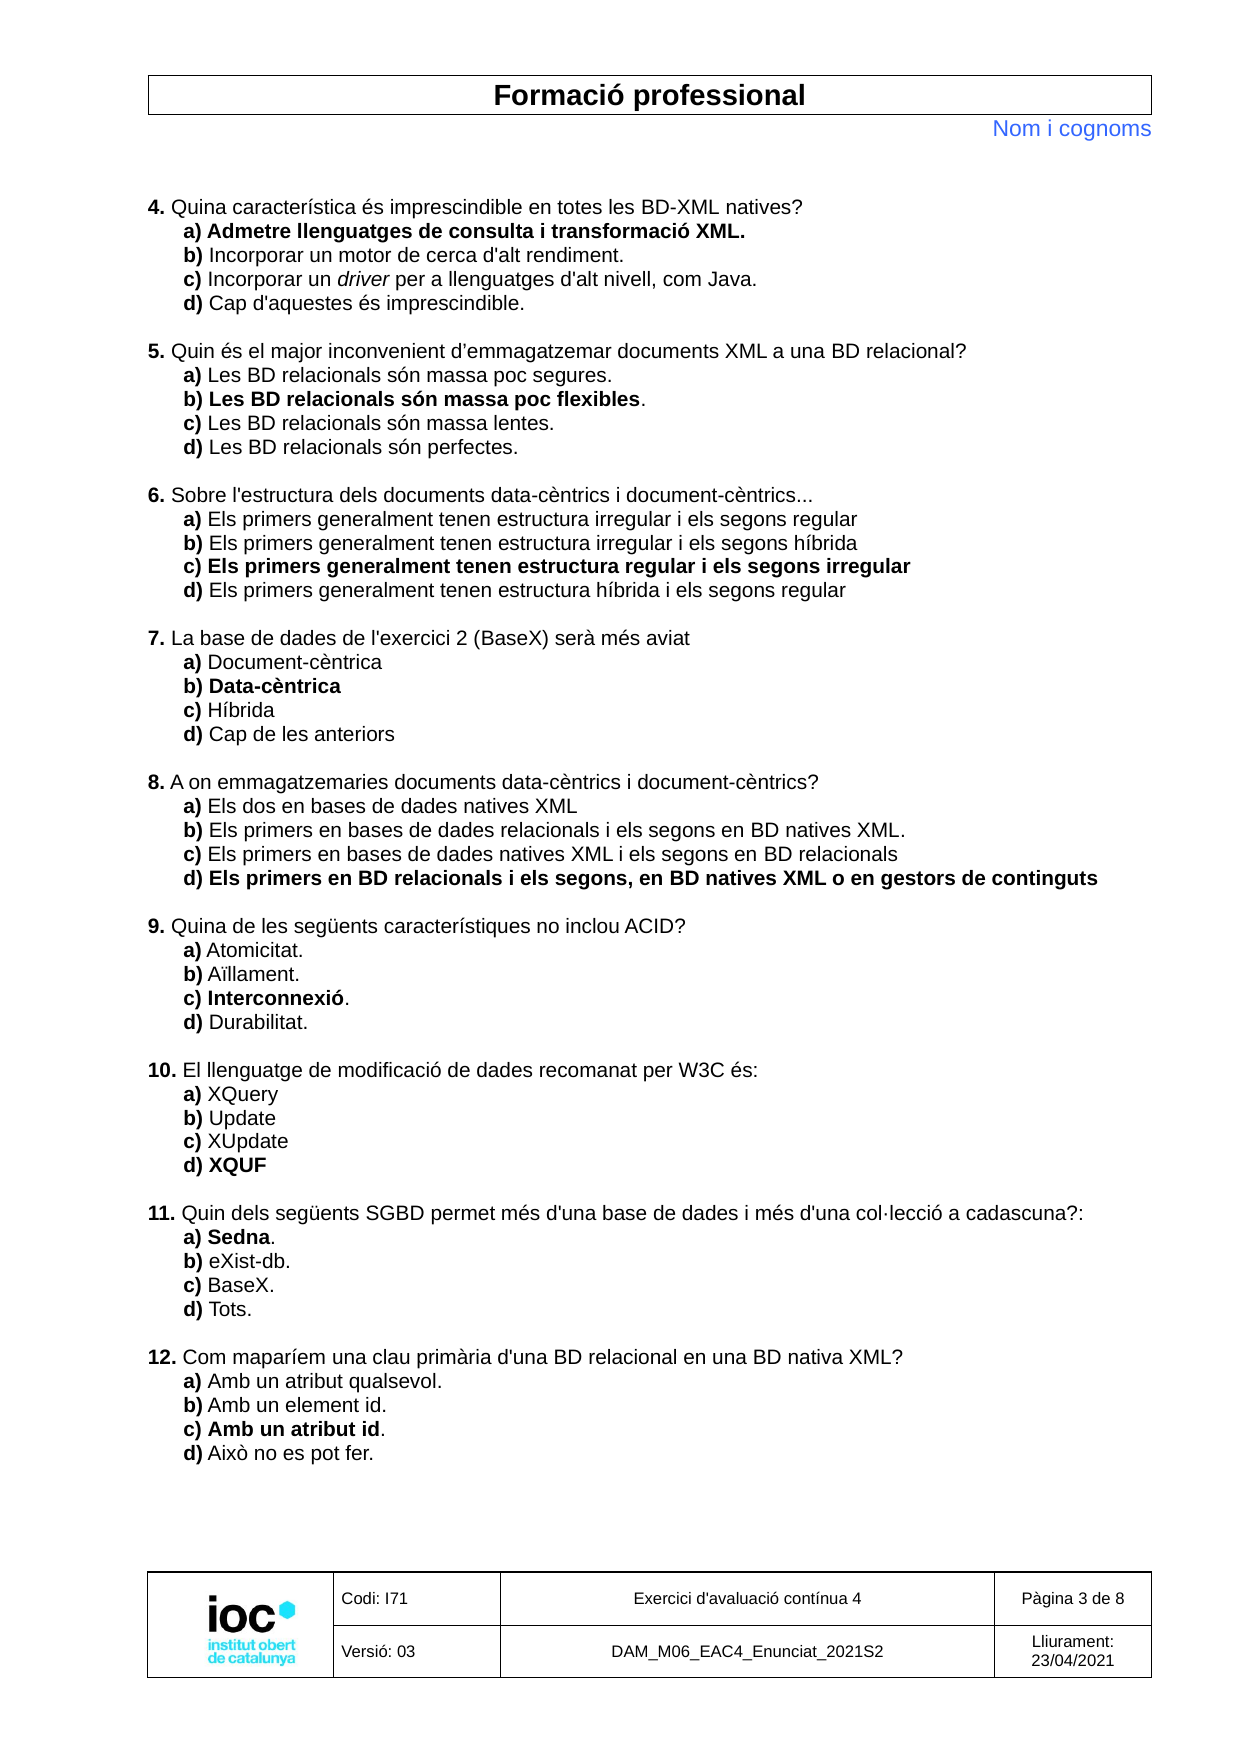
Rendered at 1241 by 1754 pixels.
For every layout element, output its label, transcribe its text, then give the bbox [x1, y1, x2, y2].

text b) Els primers en bases de dades relacionals i els segons en BD natives XML. [183, 818, 1151, 842]
text c) Els primers generalment tenen estructura regular i els segons irregular [183, 554, 1151, 578]
text 4. Quina característica és imprescindible en totes les BD-XML natives? [148, 195, 1151, 219]
text 5. Quin és el major inconvenient d’emmagatzemar documents XML a una BD relacional? [148, 339, 1151, 363]
text d) XQUF [183, 1153, 1151, 1177]
text b) Amb un element id. [183, 1393, 1151, 1417]
text b) Update [183, 1105, 1151, 1129]
text c) Amb un atribut id. [183, 1417, 1151, 1441]
text c) Interconnexió. [183, 986, 1151, 1009]
text a) Les BD relacionals són massa poc segures. [183, 363, 1151, 387]
text c) Híbrida [183, 698, 1151, 722]
text b) eXist-db. [183, 1249, 1151, 1273]
text 10. El llenguatge de modificació de dades recomanat per W3C és: [148, 1057, 1151, 1081]
text c) XUpdate [183, 1129, 1151, 1153]
text d) Això no es pot fer. [183, 1441, 1151, 1465]
text 6. Sobre l'estructura dels documents data-cèntrics i document-cèntrics... [148, 482, 1151, 506]
picture [195, 1581, 309, 1677]
text 7. La base de dades de l'exercici 2 (BaseX) serà més aviat [148, 626, 1151, 650]
text b) Les BD relacionals són massa poc flexibles. [183, 387, 1151, 411]
text c) Incorporar un driver per a llenguatges d'alt nivell, com Java. [183, 267, 1151, 291]
text c) BaseX. [183, 1273, 1151, 1297]
text a) Els primers generalment tenen estructura irregular i els segons regular [183, 506, 1151, 530]
text 12. Com maparíem una clau primària d'una BD relacional en una BD nativa XML? [148, 1345, 1151, 1369]
text b) Els primers generalment tenen estructura irregular i els segons híbrida [183, 530, 1151, 554]
text a) Document-cèntrica [183, 650, 1151, 674]
text a) XQuery [183, 1081, 1151, 1105]
text a) Sedna. [183, 1225, 1151, 1249]
text a) Admetre llenguatges de consulta i transformació XML. [183, 219, 1151, 243]
text a) Els dos en bases de dades natives XML [183, 794, 1151, 818]
text d) Els primers en BD relacionals i els segons, en BD natives XML o en gestors de continguts [183, 866, 1151, 890]
text d) Tots. [183, 1297, 1151, 1321]
text 8. A on emmagatzemaries documents data-cèntrics i document-cèntrics? [148, 770, 1151, 794]
text 11. Quin dels següents SGBD permet més d'una base de dades i més d'una col·lecció a cadascuna?: [148, 1201, 1151, 1225]
text d) Els primers generalment tenen estructura híbrida i els segons regular [183, 578, 1151, 602]
text d) Les BD relacionals són perfectes. [183, 434, 1151, 458]
text c) Els primers en bases de dades natives XML i els segons en BD relacionals [183, 842, 1151, 866]
text b) Aïllament. [183, 962, 1151, 986]
text b) Incorporar un motor de cerca d'alt rendiment. [183, 243, 1151, 267]
text d) Cap d'aquestes és imprescindible. [183, 291, 1151, 315]
text d) Durabilitat. [183, 1009, 1151, 1033]
text a) Amb un atribut qualsevol. [183, 1369, 1151, 1393]
text c) Les BD relacionals són massa lentes. [183, 411, 1151, 434]
text a) Atomicitat. [183, 938, 1151, 962]
text 9. Quina de les següents característiques no inclou ACID? [148, 914, 1151, 938]
text d) Cap de les anteriors [183, 722, 1151, 746]
text b) Data-cèntrica [183, 674, 1151, 698]
